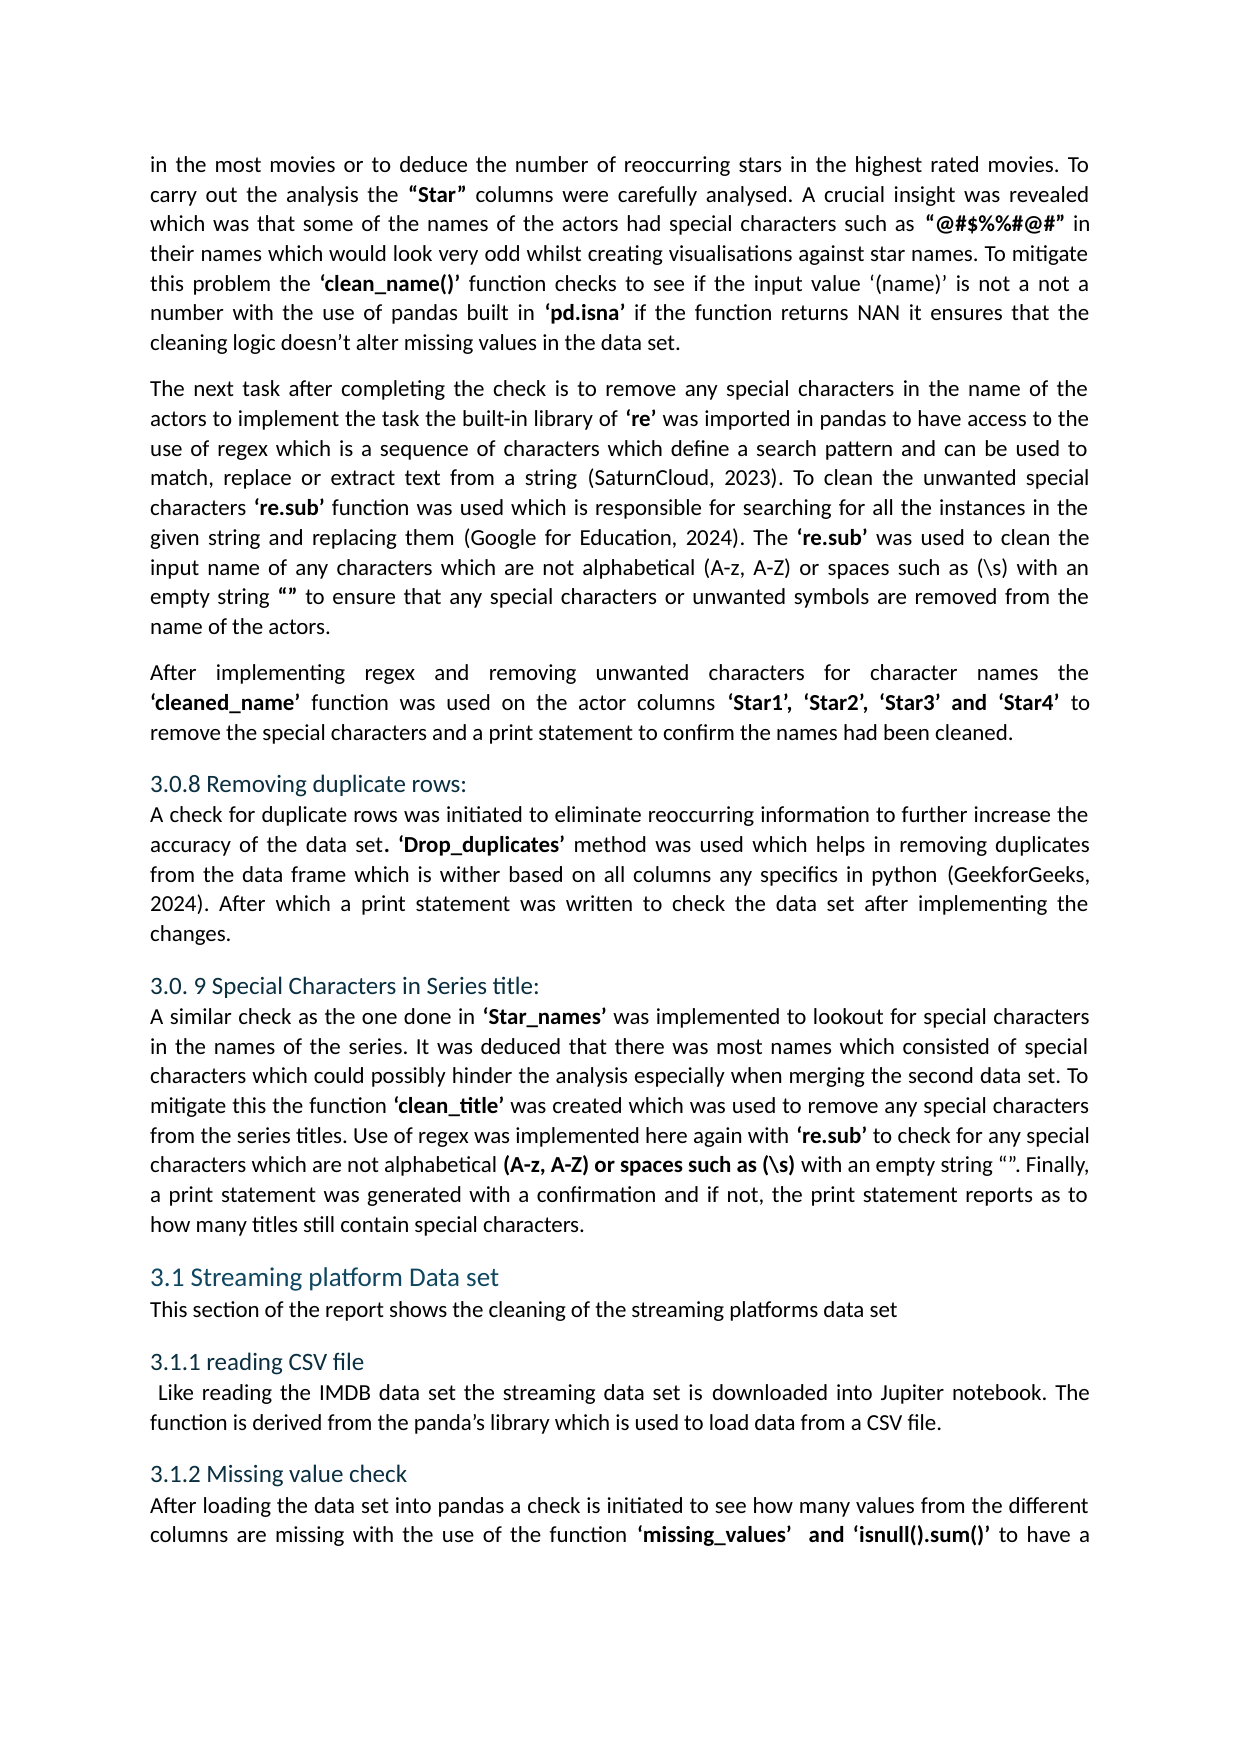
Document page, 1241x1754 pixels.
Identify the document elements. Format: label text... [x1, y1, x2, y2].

text This section of the report shows the cleaning of the streaming platforms data set [150, 1295, 1090, 1323]
subtitle 3.0.8 Removing duplicate rows: [150, 768, 1090, 799]
subtitle 3.1.1 reading CSV file [150, 1346, 1090, 1376]
text A check for duplicate rows was initiated to eliminate reoccurring information to further increase the accuracy of the data set. ‘Drop_duplicates’ method was used which helps in removing duplicates from the data frame which is wither based on all columns any specifics in python (GeekforGeeks, 2024). After which a print statement was written to check the data set after implementing the changes. [150, 801, 1090, 947]
subtitle 3.0. 9 Special Characters in Series title: [150, 970, 1090, 1000]
text in the most movies or to deduce the number of reoccurring stars in the highest rated movies. To carry out the analysis the “Star” columns were carefully analysed. A crucial insight was revealed which was that some of the names of the actors had special characters such as “@#$%%#@#” in their names which would look very odd whilst creating visualisations against star names. To mitigate this problem the ‘clean_name()’ function checks to see if the input value ‘(name)’ is not a not a number with the use of pandas built in ‘pd.isna’ if the function returns NAN it ensures that the cleaning logic doesn’t alter missing values in the data set. [150, 150, 1090, 356]
text After implementing regex and removing unwanted characters for character names the ‘cleaned_name’ function was used on the actor columns ‘Star1’, ‘Star2’, ‘Star3’ and ‘Star4’ to remove the special characters and a print statement to confirm the names had been cleaned. [150, 658, 1090, 746]
subtitle 3.1 Streaming platform Data set [150, 1260, 1090, 1293]
text Like reading the IMDB data set the streaming data set is downloaded into Jupiter notebook. The function is derived from the panda’s library which is used to load data from a CSV file. [150, 1378, 1090, 1436]
text After loading the data set into pandas a check is initiated to see how many values from the different columns are missing with the use of the function ‘missing_values’ and ‘isnull().sum()’ to have a [150, 1491, 1090, 1548]
subtitle 3.1.2 Missing value check [150, 1458, 1090, 1489]
text The next task after completing the check is to remove any special characters in the name of the actors to implement the task the built-in library of ‘re’ was imported in pandas to have access to the use of regex which is a sequence of characters which define a search pattern and can be used to match, replace or extract text from a string (SaturnCloud, 2023). To clean the unwanted special characters ‘re.sub’ function was used which is responsible for searching for all the instances in the given string and replacing them (Google for Education, 2024). The ‘re.sub’ was used to clean the input name of any characters which are not alphabetical (A-z, A-Z) or spaces such as (\s) with an empty string “” to ensure that any special characters or unwanted symbols are removed from the name of the actors. [150, 374, 1090, 640]
text A similar check as the one done in ‘Star_names’ was implemented to lookout for special characters in the names of the series. It was deduced that there was most names which consisted of special characters which could possibly hinder the analysis especially when merging the second data set. To mitigate this the function ‘clean_title’ was created which was used to remove any special characters from the series titles. Use of regex was implemented here again with ‘re.sub’ to check for any special characters which are not alphabetical (A-z, A-Z) or spaces such as (\s) with an empty string “”. Finally, a print statement was generated with a confirmation and if not, the print statement reports as to how many titles still contain special characters. [150, 1002, 1090, 1238]
